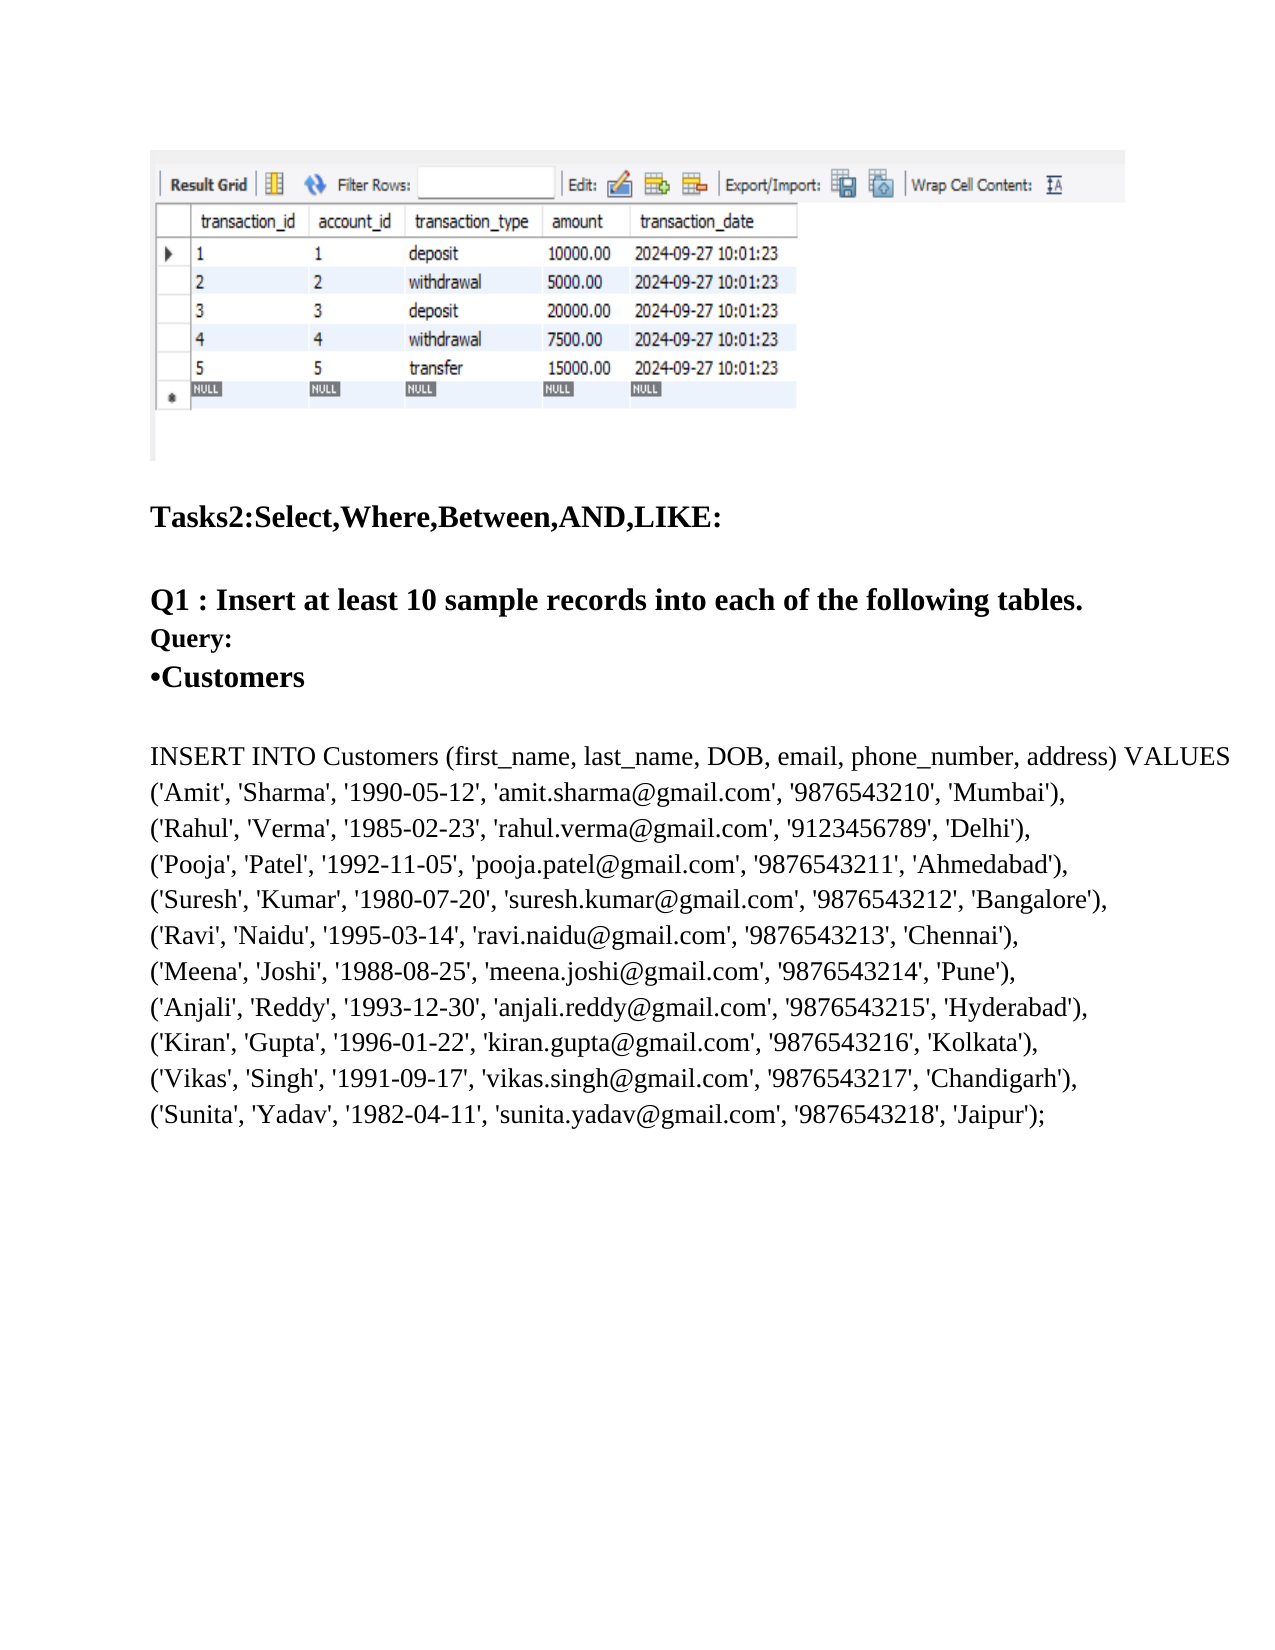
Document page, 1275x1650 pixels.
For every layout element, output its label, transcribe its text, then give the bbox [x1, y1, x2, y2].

text ('Ravi', 'Naidu', '1995-03-14', 'ravi.naidu@gmail.com', '9876543213', 'Chennai'), [150, 919, 1275, 950]
text Tasks2:Select,Where,Between,AND,LIKE: Q1 : Insert at least 10 sample records into each of the following tables. [150, 150, 1275, 617]
text ('Rahul', 'Verma', '1985-02-23', 'rahul.verma@gmail.com', '9123456789', 'Delhi'), [150, 812, 1275, 843]
text ('Sunita', 'Yadav', '1982-04-11', 'sunita.yadav@gmail.com', '9876543218', 'Jaipur'); [150, 1098, 1275, 1129]
text ('Amit', 'Sharma', '1990-05-12', 'amit.sharma@gmail.com', '9876543210', 'Mumbai'), [150, 776, 1275, 807]
text ('Anjali', 'Reddy', '1993-12-30', 'anjali.reddy@gmail.com', '9876543215', 'Hyderabad'), [150, 991, 1275, 1022]
text ('Suresh', 'Kumar', '1980-07-20', 'suresh.kumar@gmail.com', '9876543212', 'Bangalore'), [150, 883, 1275, 914]
text ('Meena', 'Joshi', '1988-08-25', 'meena.joshi@gmail.com', '9876543214', 'Pune'), [150, 955, 1275, 986]
text Query: •Customers INSERT INTO Customers (first_name, last_name, DOB, email, phone_number, address) VALUES [150, 622, 1275, 772]
text ('Vikas', 'Singh', '1991-09-17', 'vikas.singh@gmail.com', '9876543217', 'Chandigarh'), [150, 1062, 1275, 1093]
text ('Pooja', 'Patel', '1992-11-05', 'pooja.patel@gmail.com', '9876543211', 'Ahmedabad'), [150, 848, 1275, 879]
text ('Kiran', 'Gupta', '1996-01-22', 'kiran.gupta@gmail.com', '9876543216', 'Kolkata'), [150, 1026, 1275, 1057]
